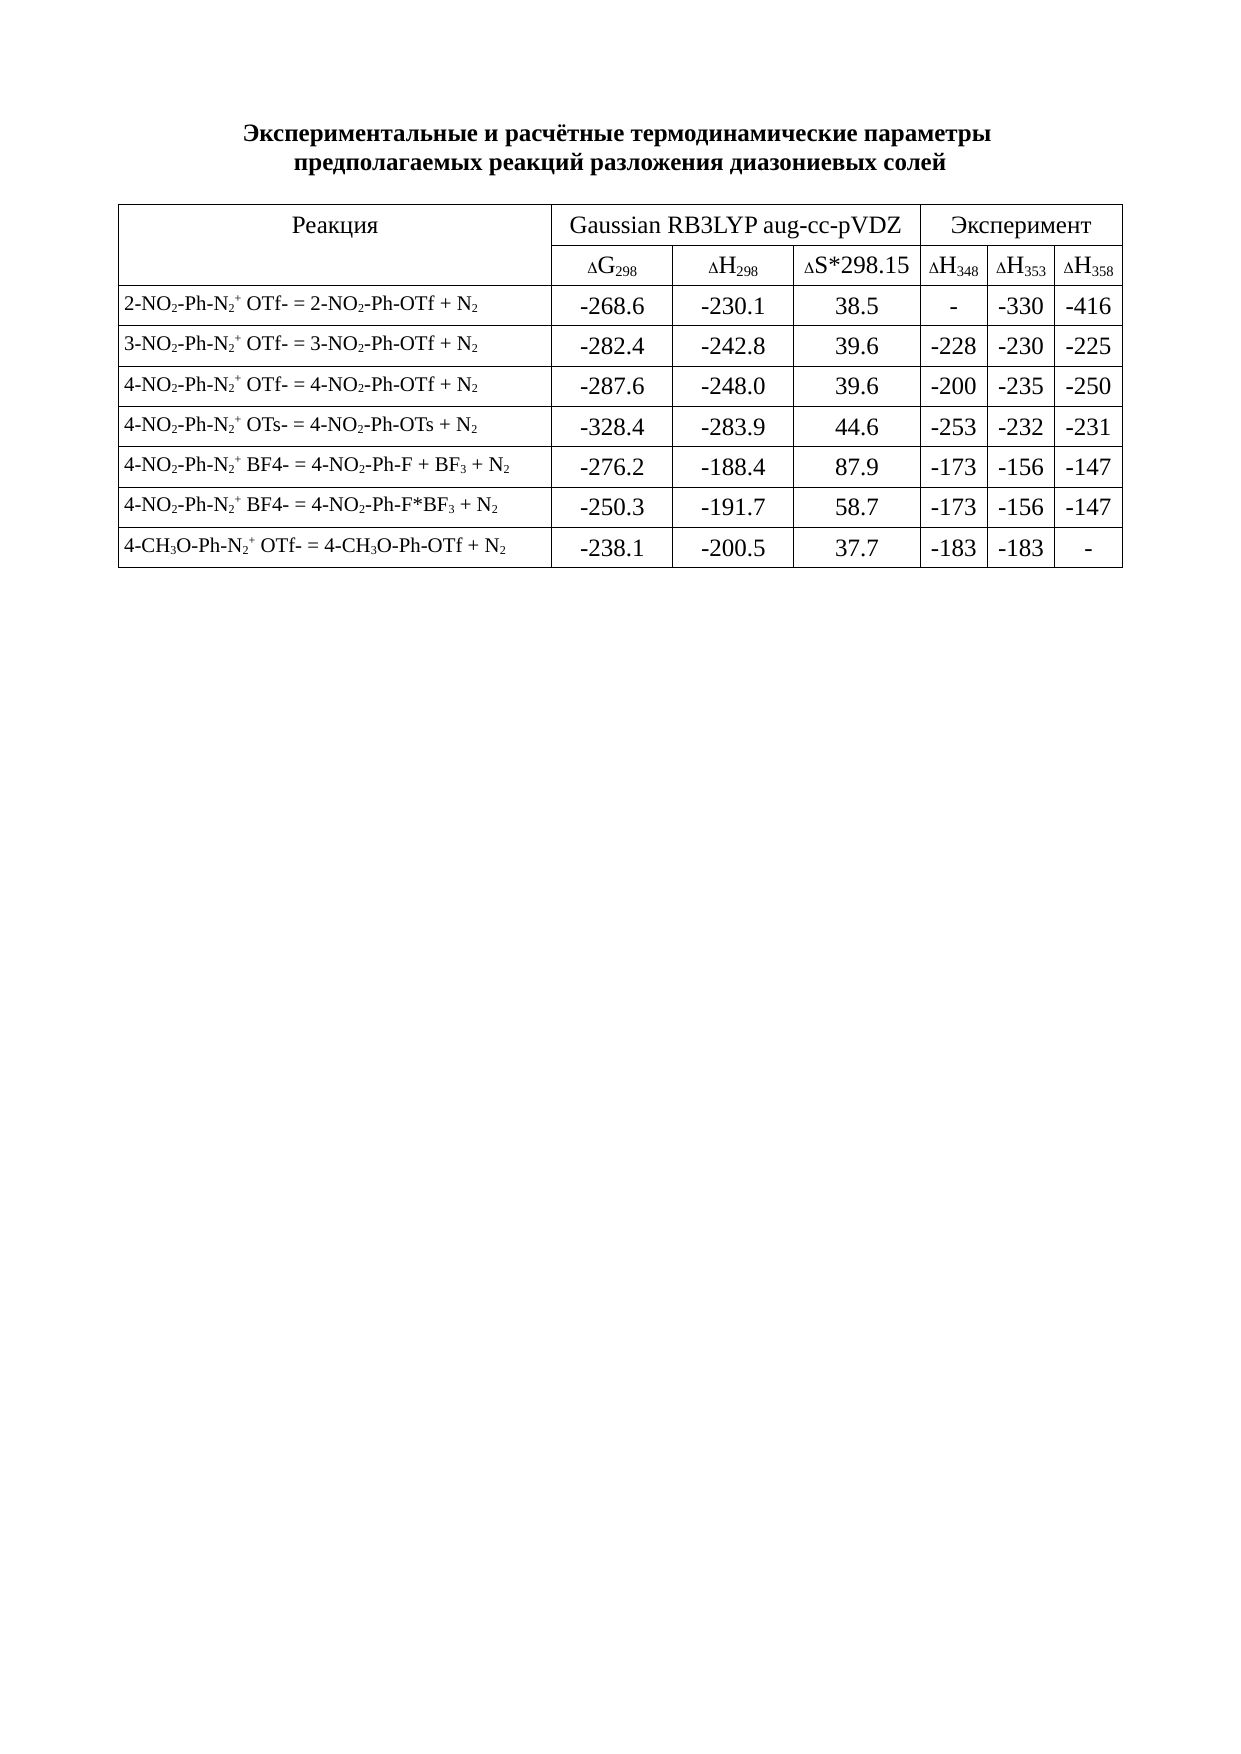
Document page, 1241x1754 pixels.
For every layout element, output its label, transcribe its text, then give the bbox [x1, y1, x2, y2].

table_cell 4-NO2-Ph-N2+ OTs- = 4-NO2-Ph-OTs + N2 [119, 407, 551, 446]
table_cell -330 [988, 286, 1054, 325]
table_cell -200.5 [673, 528, 793, 567]
table_cell -225 [1055, 326, 1122, 366]
table_cell 39.6 [794, 326, 920, 366]
table_cell -231 [1055, 407, 1122, 446]
table_cell -282.4 [552, 326, 672, 366]
table_cell -147 [1055, 488, 1122, 527]
table_cell 4-NO2-Ph-N2+ OTf- = 4-NO2-Ph-OTf + N2 [119, 367, 551, 406]
table_cell 37.7 [794, 528, 920, 567]
table_cell DS*298.15 [794, 246, 920, 285]
table_cell 4-NO2-Ph-N2+ BF4- = 4-NO2-Ph-F + BF3 + N2 [119, 447, 551, 487]
table_cell - [921, 286, 987, 325]
table_cell -183 [921, 528, 987, 567]
text Экспериментальные и расчётные термодинамические параметры [118, 118, 1122, 147]
table_cell -248.0 [673, 367, 793, 406]
table_cell DH353 [988, 246, 1054, 285]
table_header Эксперимент [921, 205, 1122, 245]
table_cell -183 [988, 528, 1054, 567]
table_cell 87.9 [794, 447, 920, 487]
table_cell DH358 [1055, 246, 1122, 285]
text предполагаемых реакций разложения диазониевых солей [118, 147, 1122, 176]
table_cell -287.6 [552, 367, 672, 406]
table_cell -230.1 [673, 286, 793, 325]
table_cell -238.1 [552, 528, 672, 567]
table_cell -228 [921, 326, 987, 366]
table_cell -232 [988, 407, 1054, 446]
table_cell -156 [988, 488, 1054, 527]
table_cell 44.6 [794, 407, 920, 446]
table_cell -253 [921, 407, 987, 446]
table_cell -230 [988, 326, 1054, 366]
table_cell -242.8 [673, 326, 793, 366]
table_cell DH298 [673, 246, 793, 285]
table_cell -250.3 [552, 488, 672, 527]
table_cell -328.4 [552, 407, 672, 446]
table_cell 58.7 [794, 488, 920, 527]
table_cell -188.4 [673, 447, 793, 487]
table_cell -276.2 [552, 447, 672, 487]
table_cell -191.7 [673, 488, 793, 527]
table_header Gaussian RB3LYP aug-cc-pVDZ [552, 205, 920, 245]
table_cell 4-NO2-Ph-N2+ BF4- = 4-NO2-Ph-F*BF3 + N2 [119, 488, 551, 527]
table_cell 4-CH3O-Ph-N2+ OTf- = 4-CH3O-Ph-OTf + N2 [119, 528, 551, 567]
table_cell -283.9 [673, 407, 793, 446]
table_cell -235 [988, 367, 1054, 406]
table_cell -156 [988, 447, 1054, 487]
table_cell -173 [921, 447, 987, 487]
table_cell 2-NO2-Ph-N2+ OTf- = 2-NO2-Ph-OTf + N2 [119, 286, 551, 325]
table_cell -147 [1055, 447, 1122, 487]
table_header Реакция [119, 205, 551, 285]
table_cell DG298 [552, 246, 672, 285]
table_cell -173 [921, 488, 987, 527]
table_cell DH348 [921, 246, 987, 285]
table_cell -268.6 [552, 286, 672, 325]
table_cell -250 [1055, 367, 1122, 406]
table_cell -416 [1055, 286, 1122, 325]
table_cell 38.5 [794, 286, 920, 325]
table_cell - [1055, 528, 1122, 567]
table_cell 39.6 [794, 367, 920, 406]
table_cell -200 [921, 367, 987, 406]
table_cell 3-NO2-Ph-N2+ OTf- = 3-NO2-Ph-OTf + N2 [119, 326, 551, 366]
